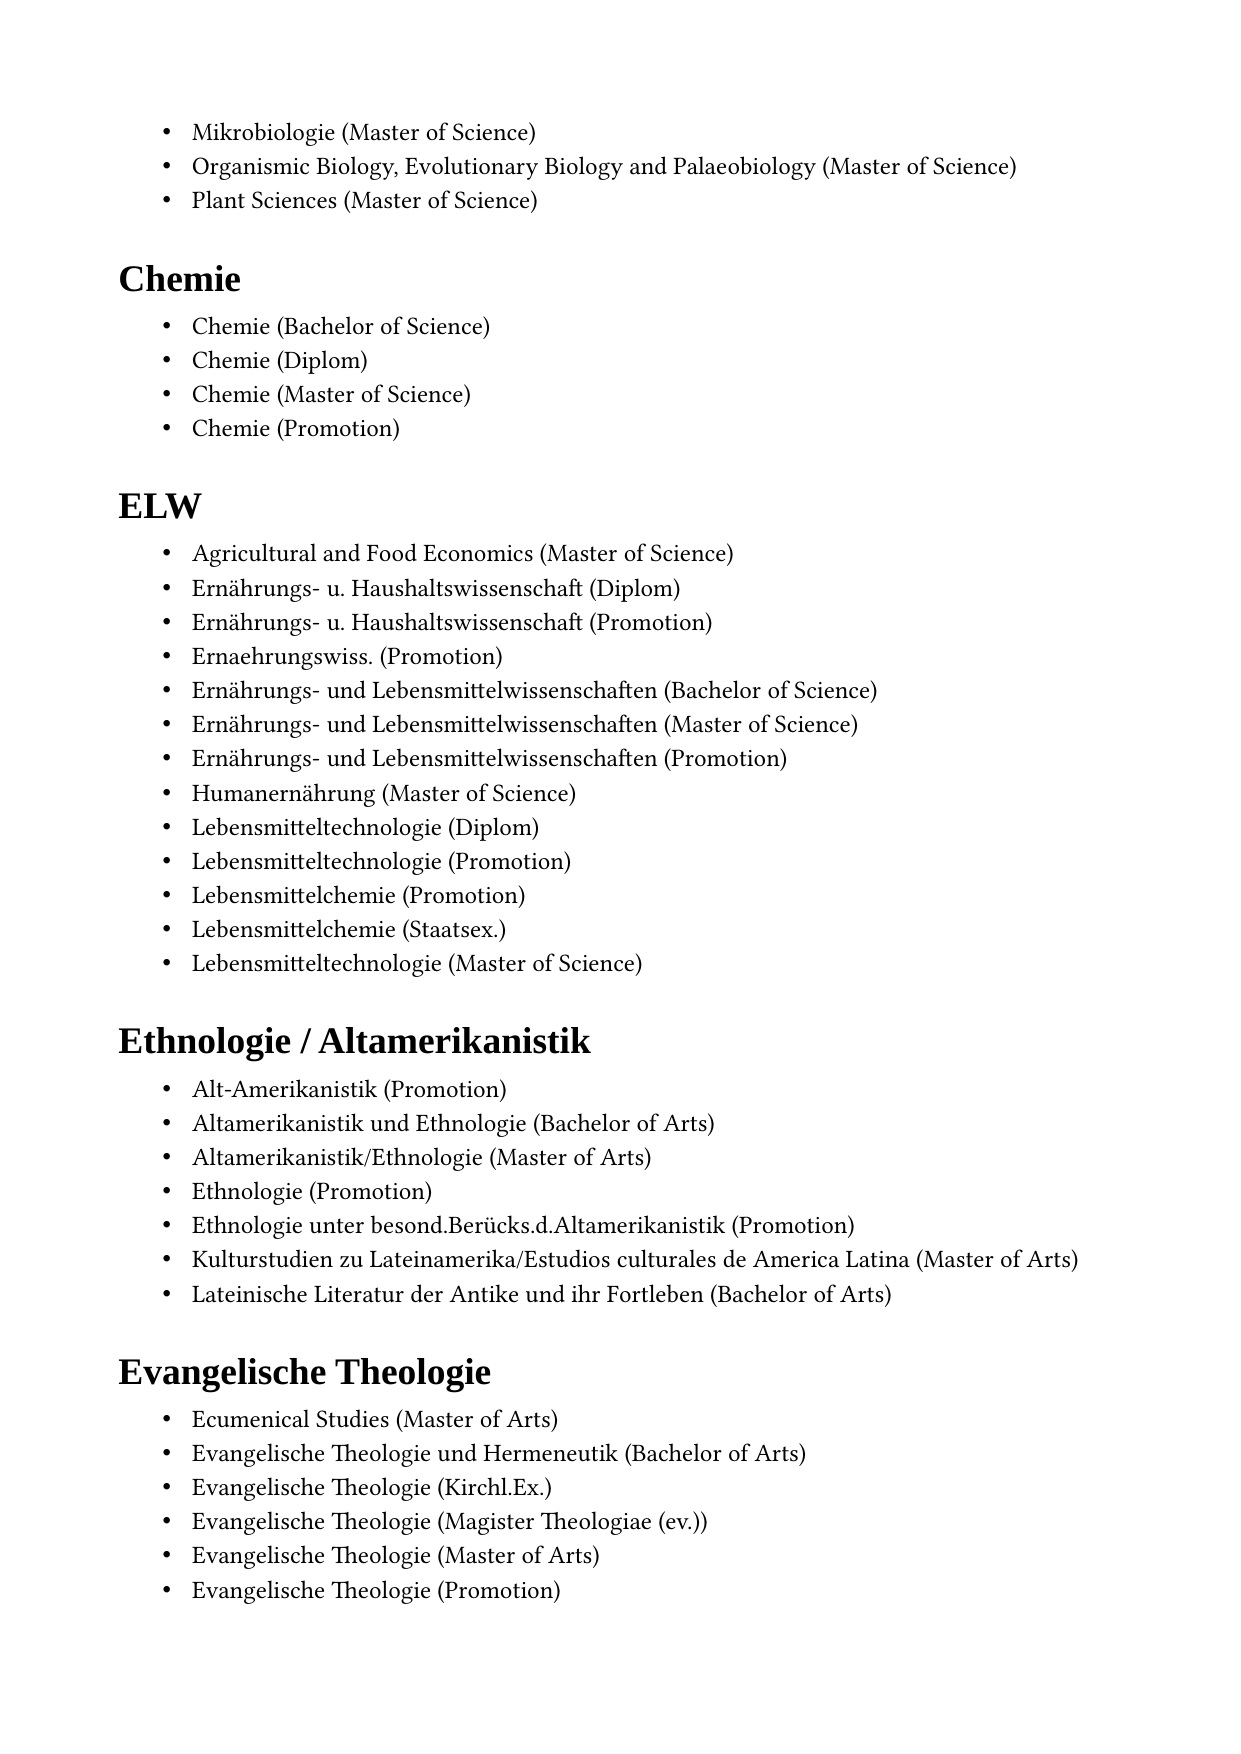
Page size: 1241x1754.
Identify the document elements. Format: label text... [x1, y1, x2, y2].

list Chemie (Promotion) [162, 414, 1122, 443]
list Organismic Biology, Evolutionary Biology and Palaeobiology (Master of Science) [162, 152, 1122, 181]
list Ernährungs- u. Haushaltswissenschaft (Diplom) [162, 573, 1122, 602]
list Lebensmittelchemie (Promotion) [162, 881, 1122, 909]
list Lebensmitteltechnologie (Master of Science) [162, 949, 1122, 978]
subtitle ELW [118, 484, 1122, 527]
list Kulturstudien zu Lateinamerika/Estudios culturales de America Latina (Master of Arts) [162, 1245, 1122, 1274]
list Plant Sciences (Master of Science) [162, 186, 1122, 215]
list Mikrobiologie (Master of Science) [162, 118, 1122, 147]
list Ernährungs- und Lebensmittelwissenschaften (Master of Science) [162, 710, 1122, 739]
list Altamerikanistik/Ethnologie (Master of Arts) [162, 1143, 1122, 1171]
list Evangelische Theologie (Promotion) [162, 1576, 1122, 1604]
list Ethnologie (Promotion) [162, 1177, 1122, 1206]
list Ernährungs- und Lebensmittelwissenschaften (Bachelor of Science) [162, 676, 1122, 704]
list Chemie (Bachelor of Science) [162, 312, 1122, 340]
list Ecumenical Studies (Master of Arts) [162, 1405, 1122, 1433]
list Ernährungs- u. Haushaltswissenschaft (Promotion) [162, 608, 1122, 636]
list Lebensmittelchemie (Staatsex.) [162, 915, 1122, 944]
list Lateinische Literatur der Antike und ihr Fortleben (Bachelor of Arts) [162, 1279, 1122, 1308]
list Ernährungs- und Lebensmittelwissenschaften (Promotion) [162, 744, 1122, 773]
list Evangelische Theologie und Hermeneutik (Bachelor of Arts) [162, 1439, 1122, 1467]
list Altamerikanistik und Ethnologie (Bachelor of Arts) [162, 1109, 1122, 1137]
list Chemie (Master of Science) [162, 380, 1122, 408]
list Humanernährung (Master of Science) [162, 778, 1122, 807]
list Chemie (Diplom) [162, 346, 1122, 374]
list Evangelische Theologie (Kirchl.Ex.) [162, 1473, 1122, 1502]
list Lebensmitteltechnologie (Promotion) [162, 847, 1122, 875]
subtitle Ethnologie / Altamerikanistik [118, 1019, 1122, 1062]
list Lebensmitteltechnologie (Diplom) [162, 813, 1122, 841]
list Agricultural and Food Economics (Master of Science) [162, 539, 1122, 568]
subtitle Evangelische Theologie [118, 1349, 1122, 1392]
list Evangelische Theologie (Magister Theologiae (ev.)) [162, 1507, 1122, 1536]
subtitle Chemie [118, 256, 1122, 299]
list Ernaehrungswiss. (Promotion) [162, 642, 1122, 670]
list Alt-Amerikanistik (Promotion) [162, 1074, 1122, 1103]
list Ethnologie unter besond.Berücks.d.Altamerikanistik (Promotion) [162, 1211, 1122, 1240]
list Evangelische Theologie (Master of Arts) [162, 1541, 1122, 1570]
